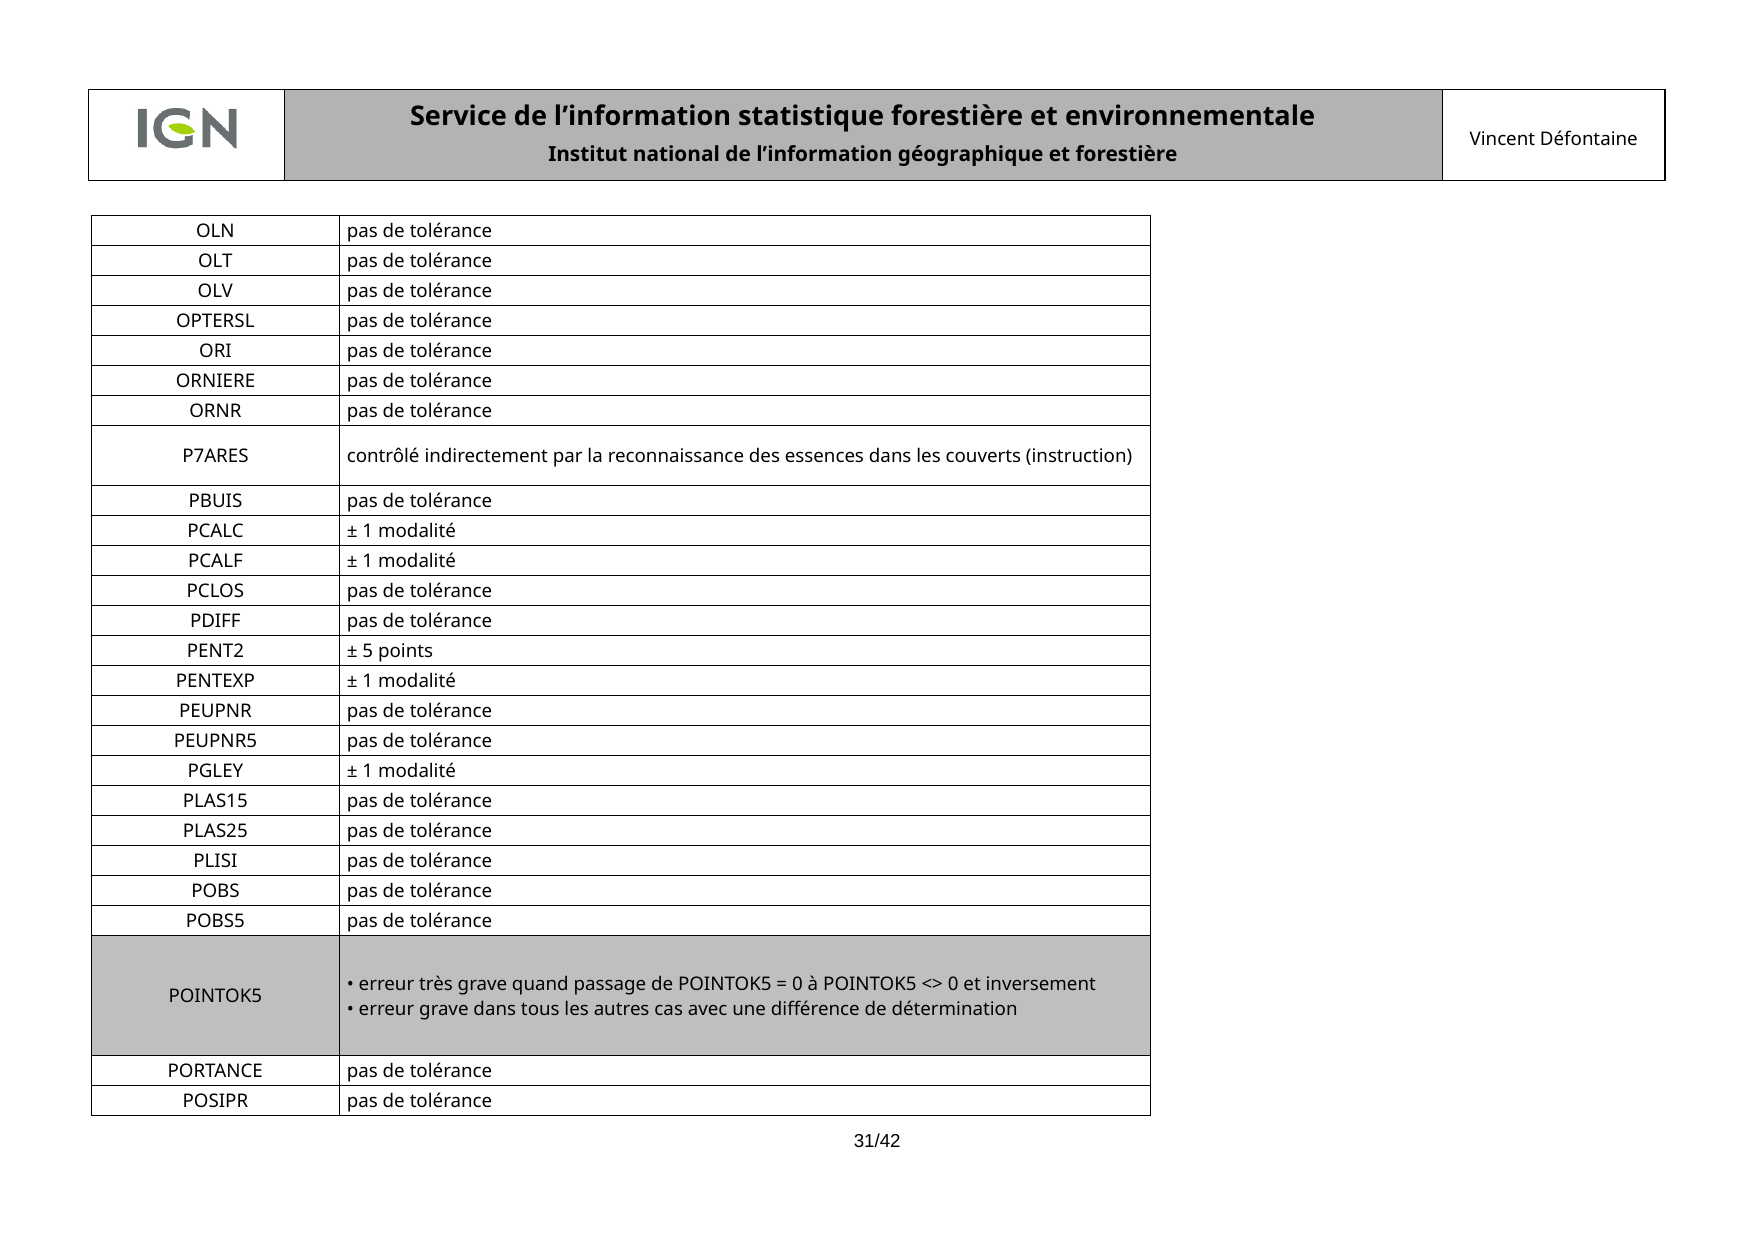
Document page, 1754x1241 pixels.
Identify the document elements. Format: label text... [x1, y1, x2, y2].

table_cell PBUIS [92, 486, 339, 515]
table_cell contrôlé indirectement par la reconnaissance des essences dans les couverts (instruction) [340, 426, 1150, 485]
table_cell PEUPNR [92, 696, 339, 725]
table_cell pas de tolérance [340, 696, 1150, 725]
table_cell OLN [92, 216, 339, 245]
table_cell ORNIERE [92, 366, 339, 395]
table_cell POSIPR [92, 1086, 339, 1115]
table_cell PLAS25 [92, 816, 339, 845]
table_cell pas de tolérance [340, 726, 1150, 755]
table_cell pas de tolérance [340, 816, 1150, 845]
table_cell ORI [92, 336, 339, 365]
table_cell • erreur très grave quand passage de POINTOK5 = 0 à POINTOK5 <> 0 et inversement • erreur grave dans tous les autres cas avec une différence de détermination [340, 936, 1150, 1055]
table_cell OPTERSL [92, 306, 339, 335]
table_cell PCALF [92, 546, 339, 575]
table_cell PCALC [92, 516, 339, 545]
table_cell OLV [92, 276, 339, 305]
table_cell PLISI [92, 846, 339, 875]
table_cell ORNR [92, 396, 339, 425]
table_cell pas de tolérance [340, 1056, 1150, 1085]
table_cell pas de tolérance [340, 786, 1150, 815]
table_cell PCLOS [92, 576, 339, 605]
table_cell ± 1 modalité [340, 756, 1150, 785]
table_cell ± 1 modalité [340, 546, 1150, 575]
table_cell pas de tolérance [340, 846, 1150, 875]
table_cell PDIFF [92, 606, 339, 635]
table_cell PENT2 [92, 636, 339, 665]
table_cell pas de tolérance [340, 1086, 1150, 1115]
table_cell P7ARES [92, 426, 339, 485]
table_cell pas de tolérance [340, 216, 1150, 245]
table_cell pas de tolérance [340, 576, 1150, 605]
table_cell PEUPNR5 [92, 726, 339, 755]
table_cell pas de tolérance [340, 876, 1150, 905]
table_cell pas de tolérance [340, 306, 1150, 335]
table_cell ± 5 points [340, 636, 1150, 665]
table_cell OLT [92, 246, 339, 275]
table_cell POBS5 [92, 906, 339, 935]
picture [121, 94, 253, 162]
table_cell pas de tolérance [340, 396, 1150, 425]
table_cell pas de tolérance [340, 366, 1150, 395]
table_cell PORTANCE [92, 1056, 339, 1085]
table_cell POBS [92, 876, 339, 905]
table_cell PENTEXP [92, 666, 339, 695]
table_cell pas de tolérance [340, 906, 1150, 935]
table_cell ± 1 modalité [340, 666, 1150, 695]
table_cell PLAS15 [92, 786, 339, 815]
table_cell pas de tolérance [340, 336, 1150, 365]
table_cell pas de tolérance [340, 276, 1150, 305]
table_cell pas de tolérance [340, 246, 1150, 275]
table_cell ± 1 modalité [340, 516, 1150, 545]
table_cell POINTOK5 [92, 936, 339, 1055]
table_cell pas de tolérance [340, 606, 1150, 635]
table_cell pas de tolérance [340, 486, 1150, 515]
table_cell PGLEY [92, 756, 339, 785]
